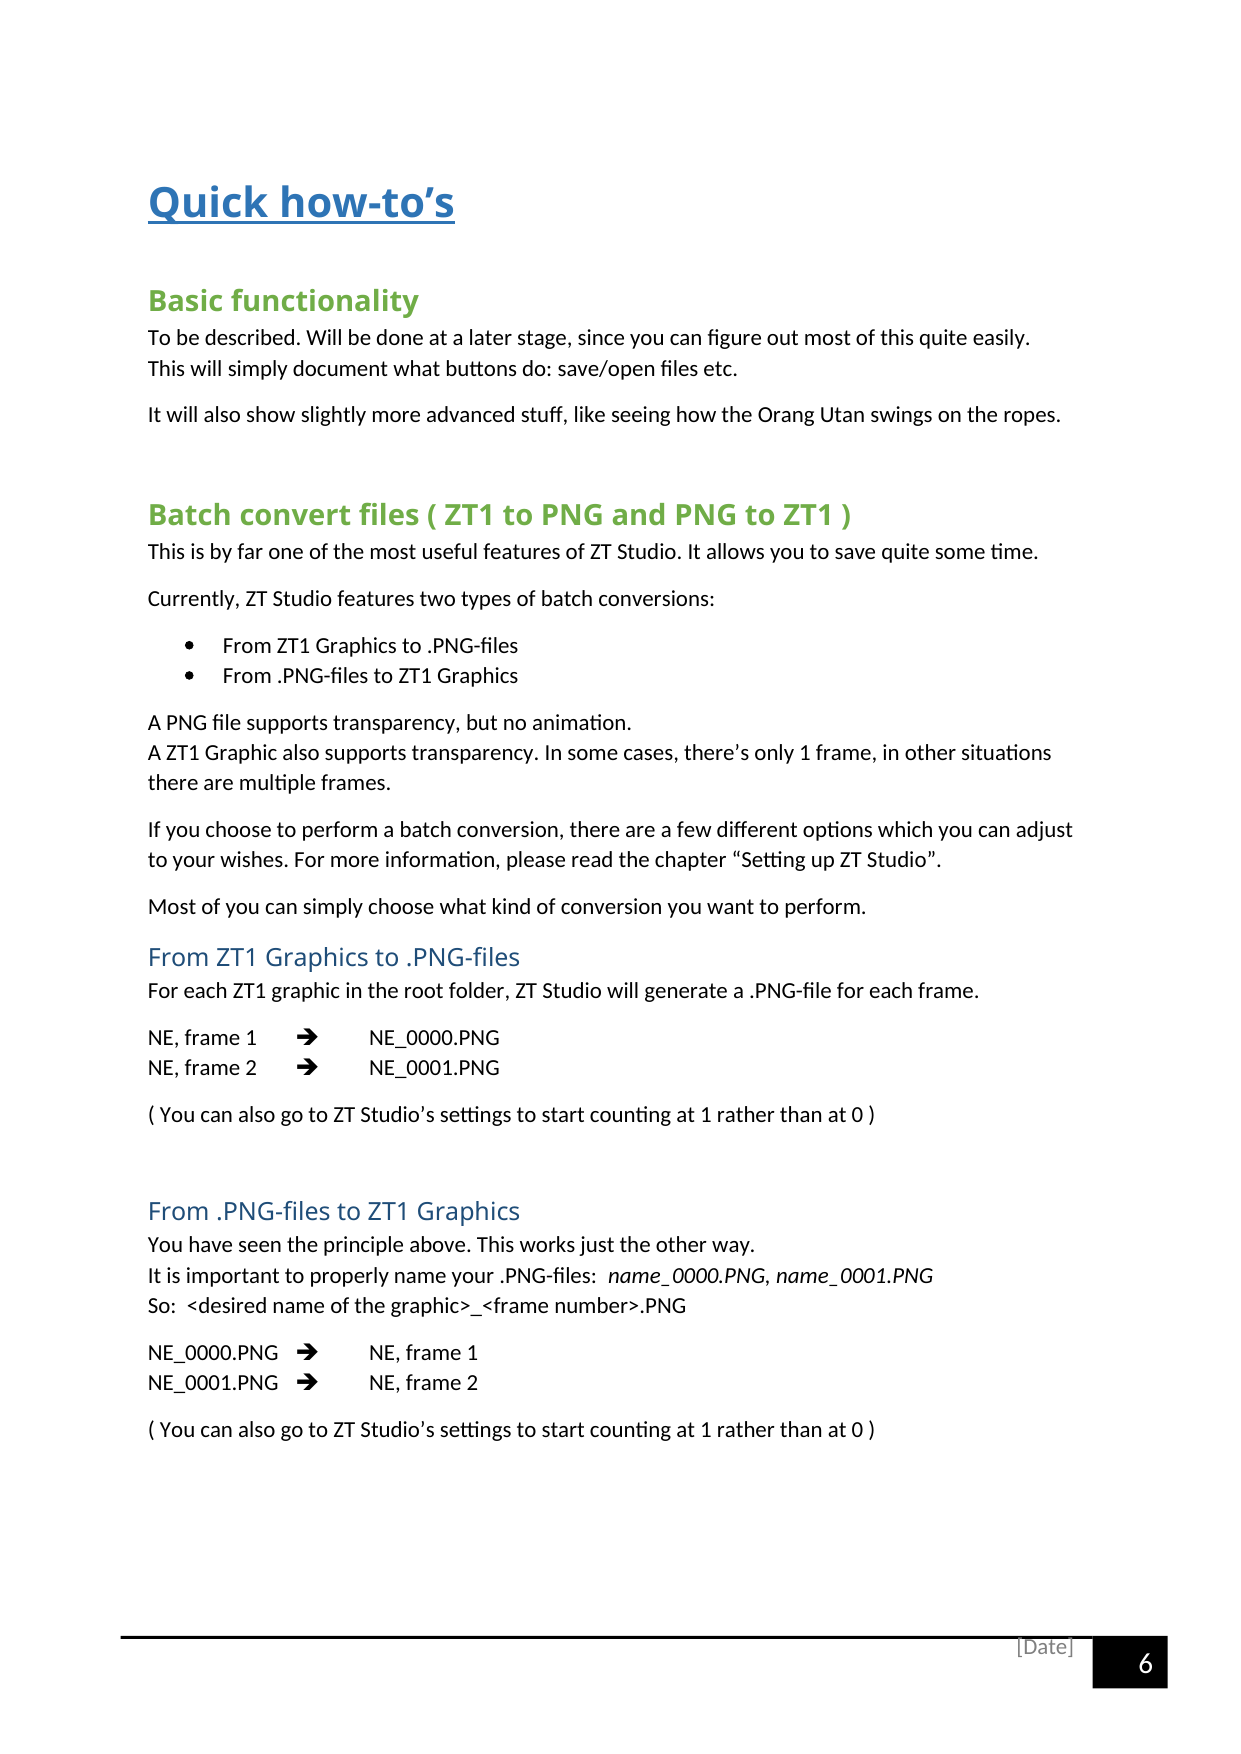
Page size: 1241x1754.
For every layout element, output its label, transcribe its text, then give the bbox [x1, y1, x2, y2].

subtitle From .PNG-files to ZT1 Graphics [148, 1194, 1093, 1228]
text ( You can also go to ZT Studio’s settings to start counting at 1 rather than at 0 ) [148, 1100, 1093, 1128]
text This is by far one of the most useful features of ZT Studio. It allows you to save quite some time. [148, 537, 1093, 565]
text Most of you can simply choose what kind of conversion you want to perform. [148, 892, 1093, 920]
subtitle Basic functionality [148, 281, 1093, 320]
text It will also show slightly more advanced stuff, like seeing how the Orang Utan swings on the ropes. [148, 401, 1093, 429]
text You have seen the principle above. This works just the other way. It is important to properly name your .PNG-files: name_0000.PNG, name_0001.PNG So: <desired name of the graphic>_<frame number>.PNG [148, 1231, 1093, 1319]
text NE, frame 1  NE_0000.PNG NE, frame 2  NE_0001.PNG [148, 1023, 1093, 1081]
text ( You can also go to ZT Studio’s settings to start counting at 1 rather than at 0 ) [148, 1415, 1093, 1443]
subtitle From ZT1 Graphics to .PNG-files [148, 939, 1093, 973]
subtitle Batch convert files ( ZT1 to PNG and PNG to ZT1 ) [148, 494, 1093, 534]
subtitle Quick how-to’s [148, 173, 1093, 229]
text NE_0000.PNG  NE, frame 1 NE_0001.PNG  NE, frame 2 [148, 1338, 1093, 1396]
text If you choose to perform a batch conversion, there are a few different options which you can adjust to your wishes. For more information, please read the chapter “Setting up ZT Studio”. [148, 815, 1093, 873]
list From ZT1 Graphics to .PNG-files [185, 631, 1093, 659]
list From .PNG-files to ZT1 Graphics [185, 661, 1093, 689]
text For each ZT1 graphic in the root folder, ZT Studio will generate a .PNG-file for each frame. [148, 976, 1093, 1004]
text Currently, ZT Studio features two types of batch conversions: [148, 584, 1093, 612]
text A PNG file supports transparency, but no animation. A ZT1 Graphic also supports transparency. In some cases, there’s only 1 frame, in other situations there are multiple frames. [148, 708, 1093, 796]
text To be described. Will be done at a later stage, since you can figure out most of this quite easily. This will simply document what buttons do: save/open files etc. [148, 323, 1093, 382]
